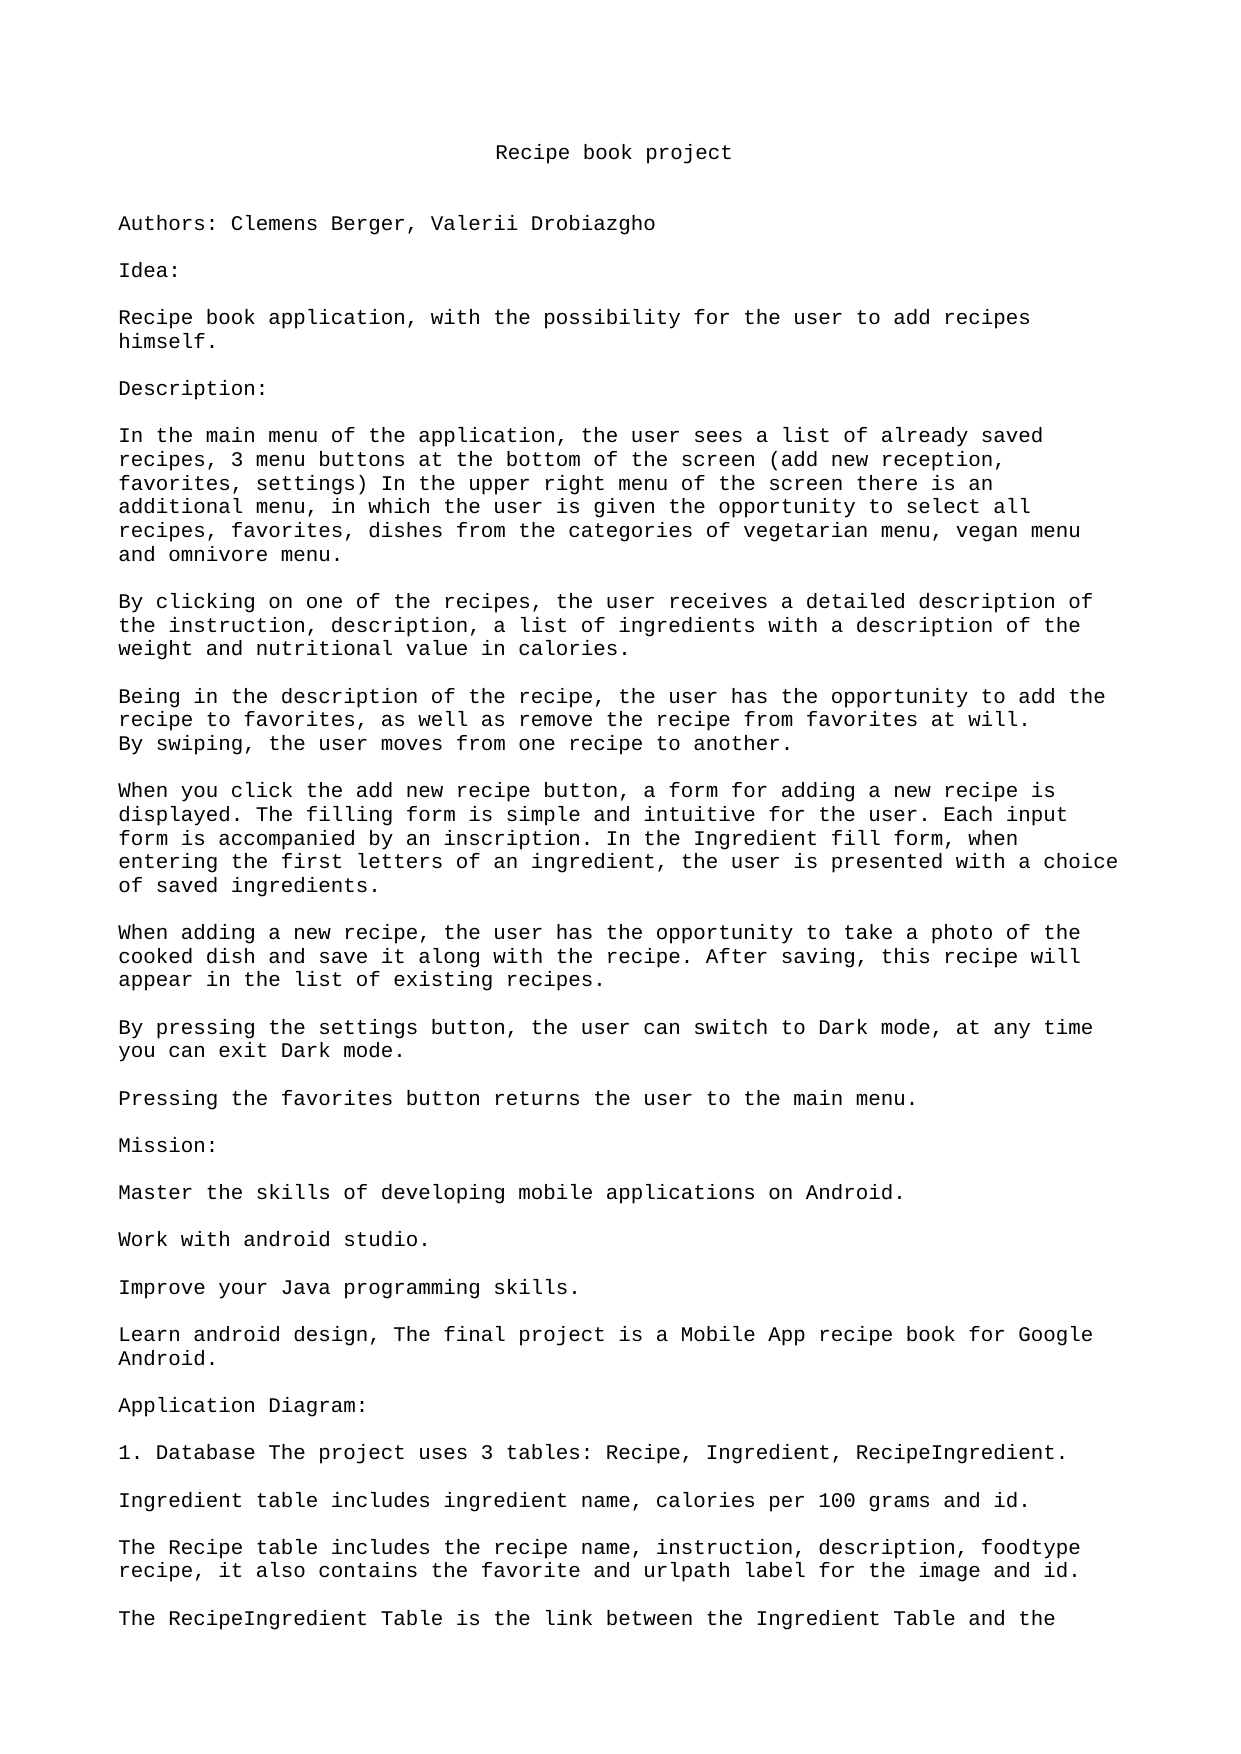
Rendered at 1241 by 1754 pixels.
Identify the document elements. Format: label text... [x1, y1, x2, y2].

text Recipe book application, with the possibility for the user to add recipes himself. [118, 307, 1122, 354]
text Description: [118, 378, 1122, 402]
text Work with android studio. [118, 1229, 1122, 1253]
text By swiping, the user moves from one recipe to another. [118, 733, 1122, 757]
text Idea: [118, 260, 1122, 284]
text Being in the description of the recipe, the user has the opportunity to add the recipe to favorites, as well as remove the recipe from favorites at will. [118, 686, 1122, 733]
text Learn android design, The final project is a Mobile App recipe book for Google Android. [118, 1324, 1122, 1371]
text Master the skills of developing mobile applications on Android. [118, 1182, 1122, 1206]
text By clicking on one of the recipes, the user receives a detailed description of the instruction, description, a list of ingredients with a description of the weight and nutritional value in calories. [118, 591, 1122, 662]
text Pressing the favorites button returns the user to the main menu. [118, 1088, 1122, 1111]
text Recipe book project [118, 142, 1122, 165]
text When adding a new recipe, the user has the opportunity to take a photo of the cooked dish and save it along with the recipe. After saving, this recipe will appear in the list of existing recipes. [118, 922, 1122, 993]
text By pressing the settings button, the user can switch to Dark mode, at any time you can exit Dark mode. [118, 1017, 1122, 1064]
text When you click the add new recipe button, a form for adding a new recipe is displayed. The filling form is simple and intuitive for the user. Each input form is accompanied by an inscription. In the Ingredient fill form, when entering the first letters of an ingredient, the user is presented with a choice of saved ingredients. [118, 780, 1122, 898]
text Authors: Clemens Berger, Valerii Drobiazgho [118, 213, 1122, 236]
text The RecipeIngredient Table is the link between the Ingredient Table and the [118, 1608, 1122, 1631]
text 1. Database The project uses 3 tables: Recipe, Ingredient, RecipeIngredient. [118, 1442, 1122, 1466]
text In the main menu of the application, the user sees a list of already saved recipes, 3 menu buttons at the bottom of the screen (add new reception, favorites, settings) In the upper right menu of the screen there is an additional menu, in which the user is given the opportunity to select all recipes, favorites, dishes from the categories of vegetarian menu, vegan menu and omnivore menu. [118, 426, 1122, 567]
text Ingredient table includes ingredient name, calories per 100 grams and id. [118, 1489, 1122, 1513]
text Improve your Java programming skills. [118, 1277, 1122, 1300]
text Mission: [118, 1135, 1122, 1158]
text Application Diagram: [118, 1395, 1122, 1419]
text The Recipe table includes the recipe name, instruction, description, foodtype recipe, it also contains the favorite and urlpath label for the image and id. [118, 1537, 1122, 1584]
